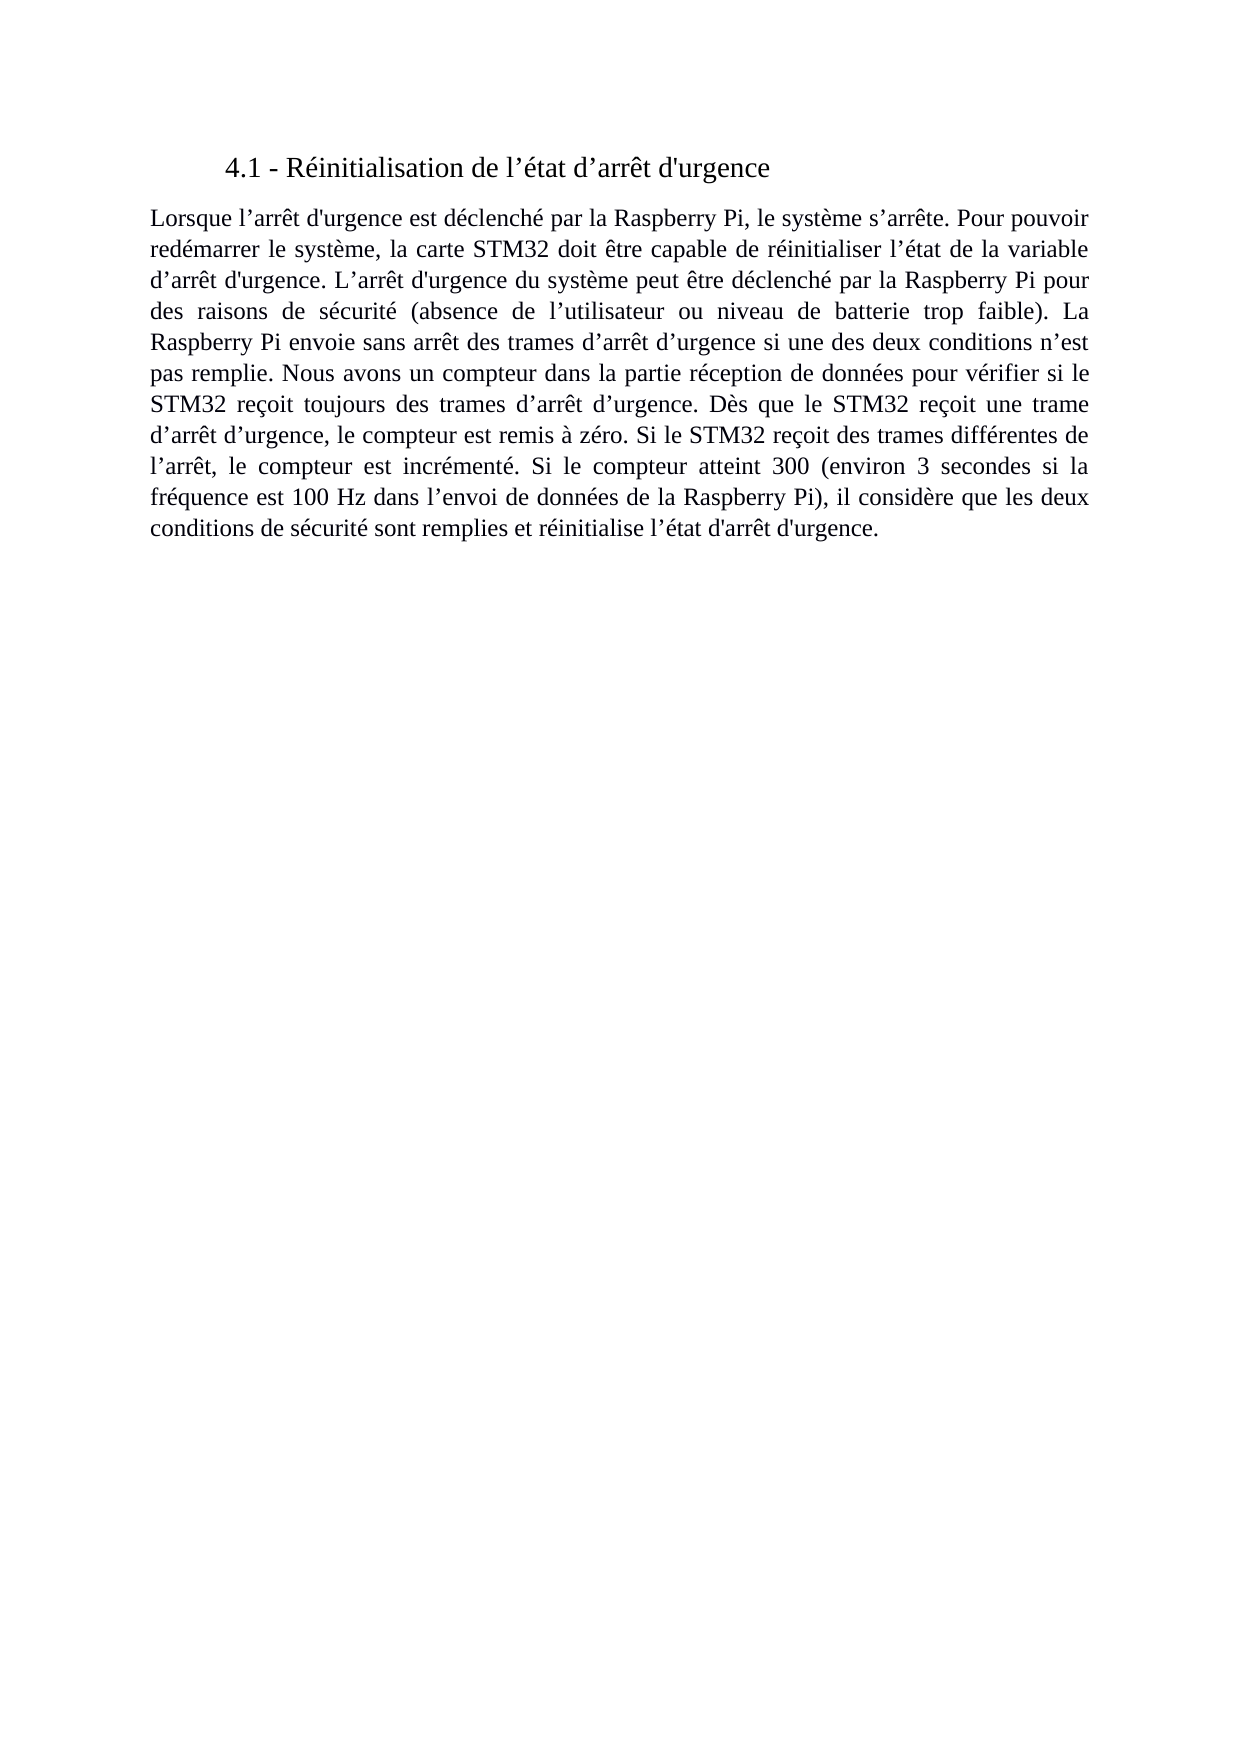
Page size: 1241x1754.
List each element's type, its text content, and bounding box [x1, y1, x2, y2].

text Lorsque l’arrêt d'urgence est déclenché par la Raspberry Pi, le système s’arrête. Pour pouvoir redémarrer le système, la carte STM32 doit être capable de réinitialiser l’état de la variable d’arrêt d'urgence. L’arrêt d'urgence du système peut être déclenché par la Raspberry Pi pour des raisons de sécurité (absence de l’utilisateur ou niveau de batterie trop faible). La Raspberry Pi envoie sans arrêt des trames d’arrêt d’urgence si une des deux conditions n’est pas remplie. Nous avons un compteur dans la partie réception de données pour vérifier si le STM32 reçoit toujours des trames d’arrêt d’urgence. Dès que le STM32 reçoit une trame d’arrêt d’urgence, le compteur est remis à zéro. Si le STM32 reçoit des trames différentes de l’arrêt, le compteur est incrémenté. Si le compteur atteint 300 (environ 3 secondes si la fréquence est 100 Hz dans l’envoi de données de la Raspberry Pi), il considère que les deux conditions de sécurité sont remplies et réinitialise l’état d'arrêt d'urgence. [150, 203, 1090, 542]
subtitle 4.1 - Réinitialisation de l’état d’arrêt d'urgence [150, 150, 1090, 183]
